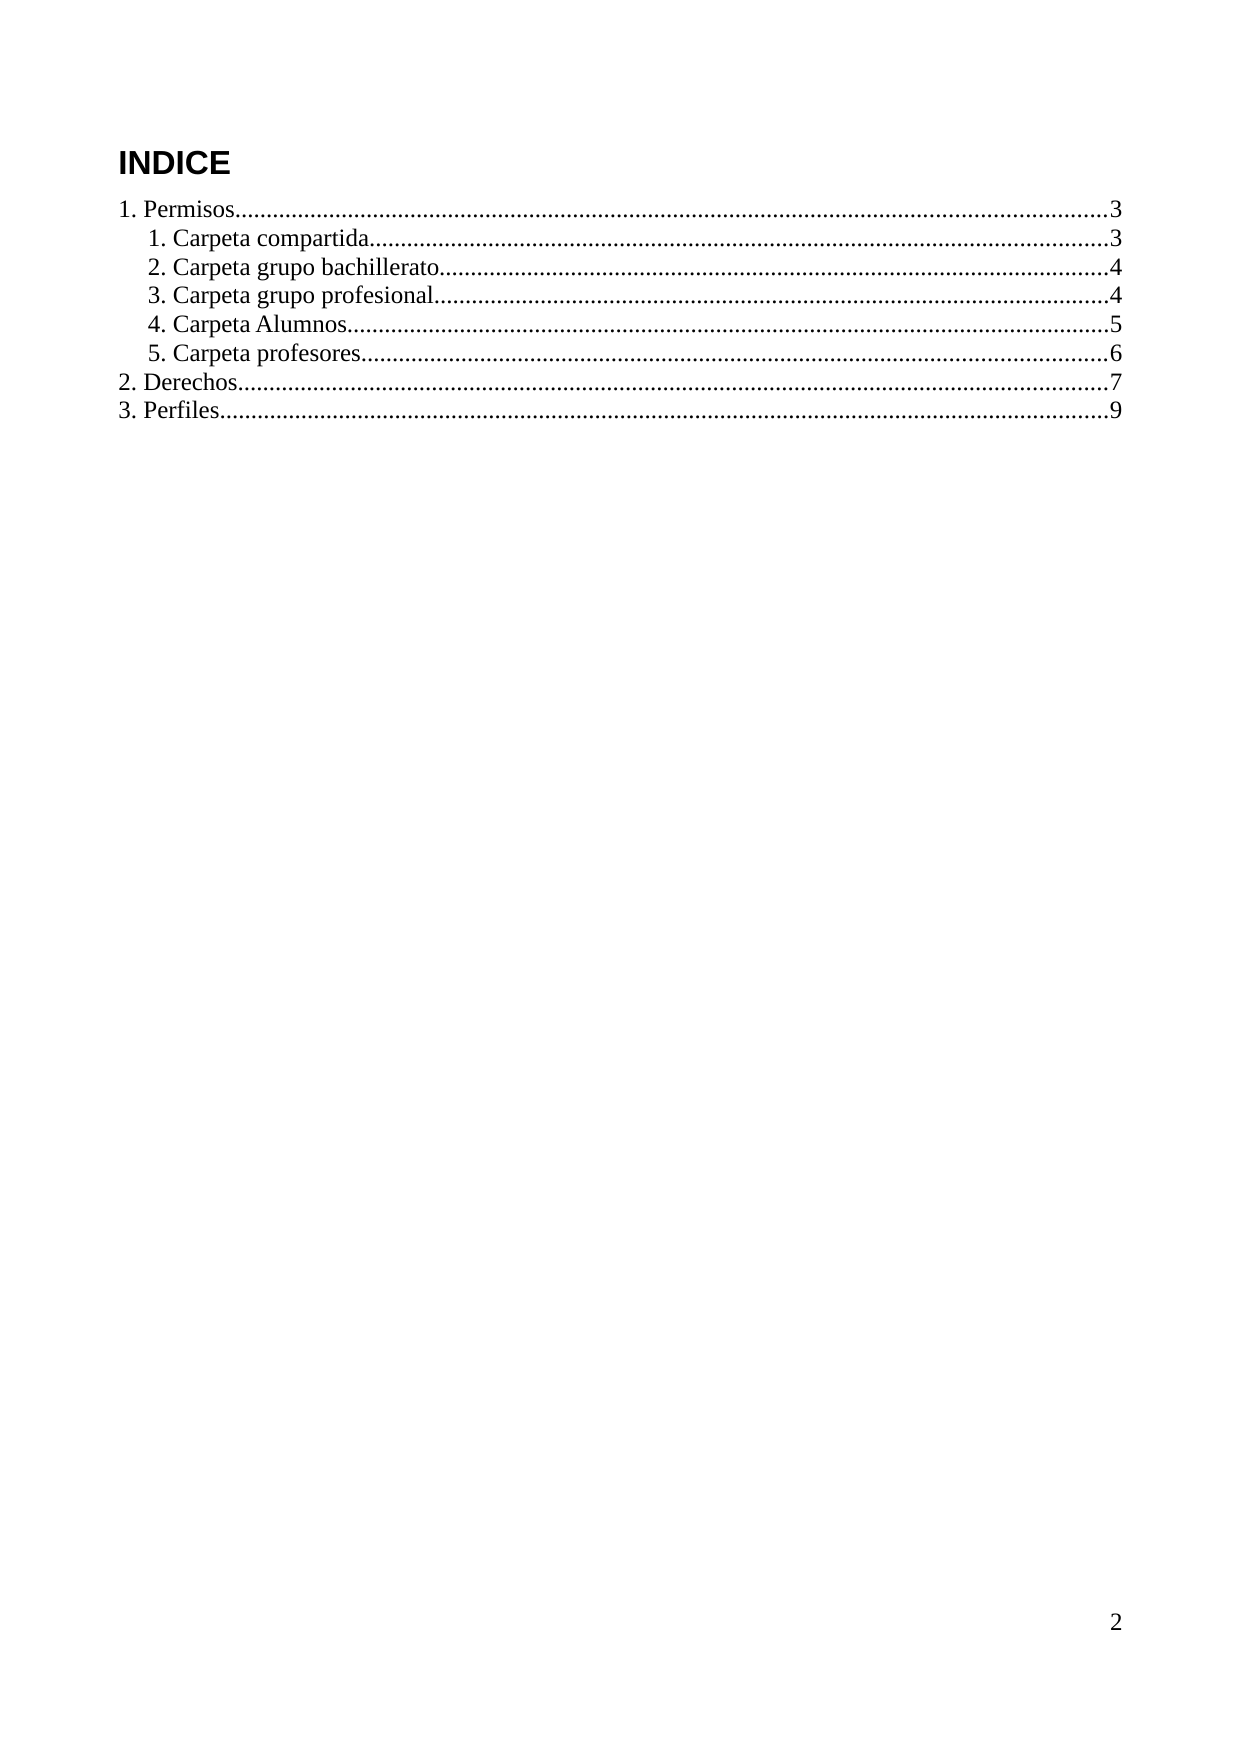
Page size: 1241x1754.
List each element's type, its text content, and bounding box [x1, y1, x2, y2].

text 2. Carpeta grupo bachillerato 4 [148, 252, 1122, 280]
text 4. Carpeta Alumnos 5 [148, 309, 1122, 338]
text 5. Carpeta profesores 6 [148, 338, 1122, 367]
subtitle INDICE [118, 143, 1122, 182]
text 1. Permisos 3 [118, 194, 1122, 223]
text 1. Carpeta compartida 3 [148, 223, 1122, 252]
text 3. Perfiles 9 [118, 395, 1122, 424]
text 2. Derechos 7 [118, 367, 1122, 395]
text 3. Carpeta grupo profesional 4 [148, 280, 1122, 309]
